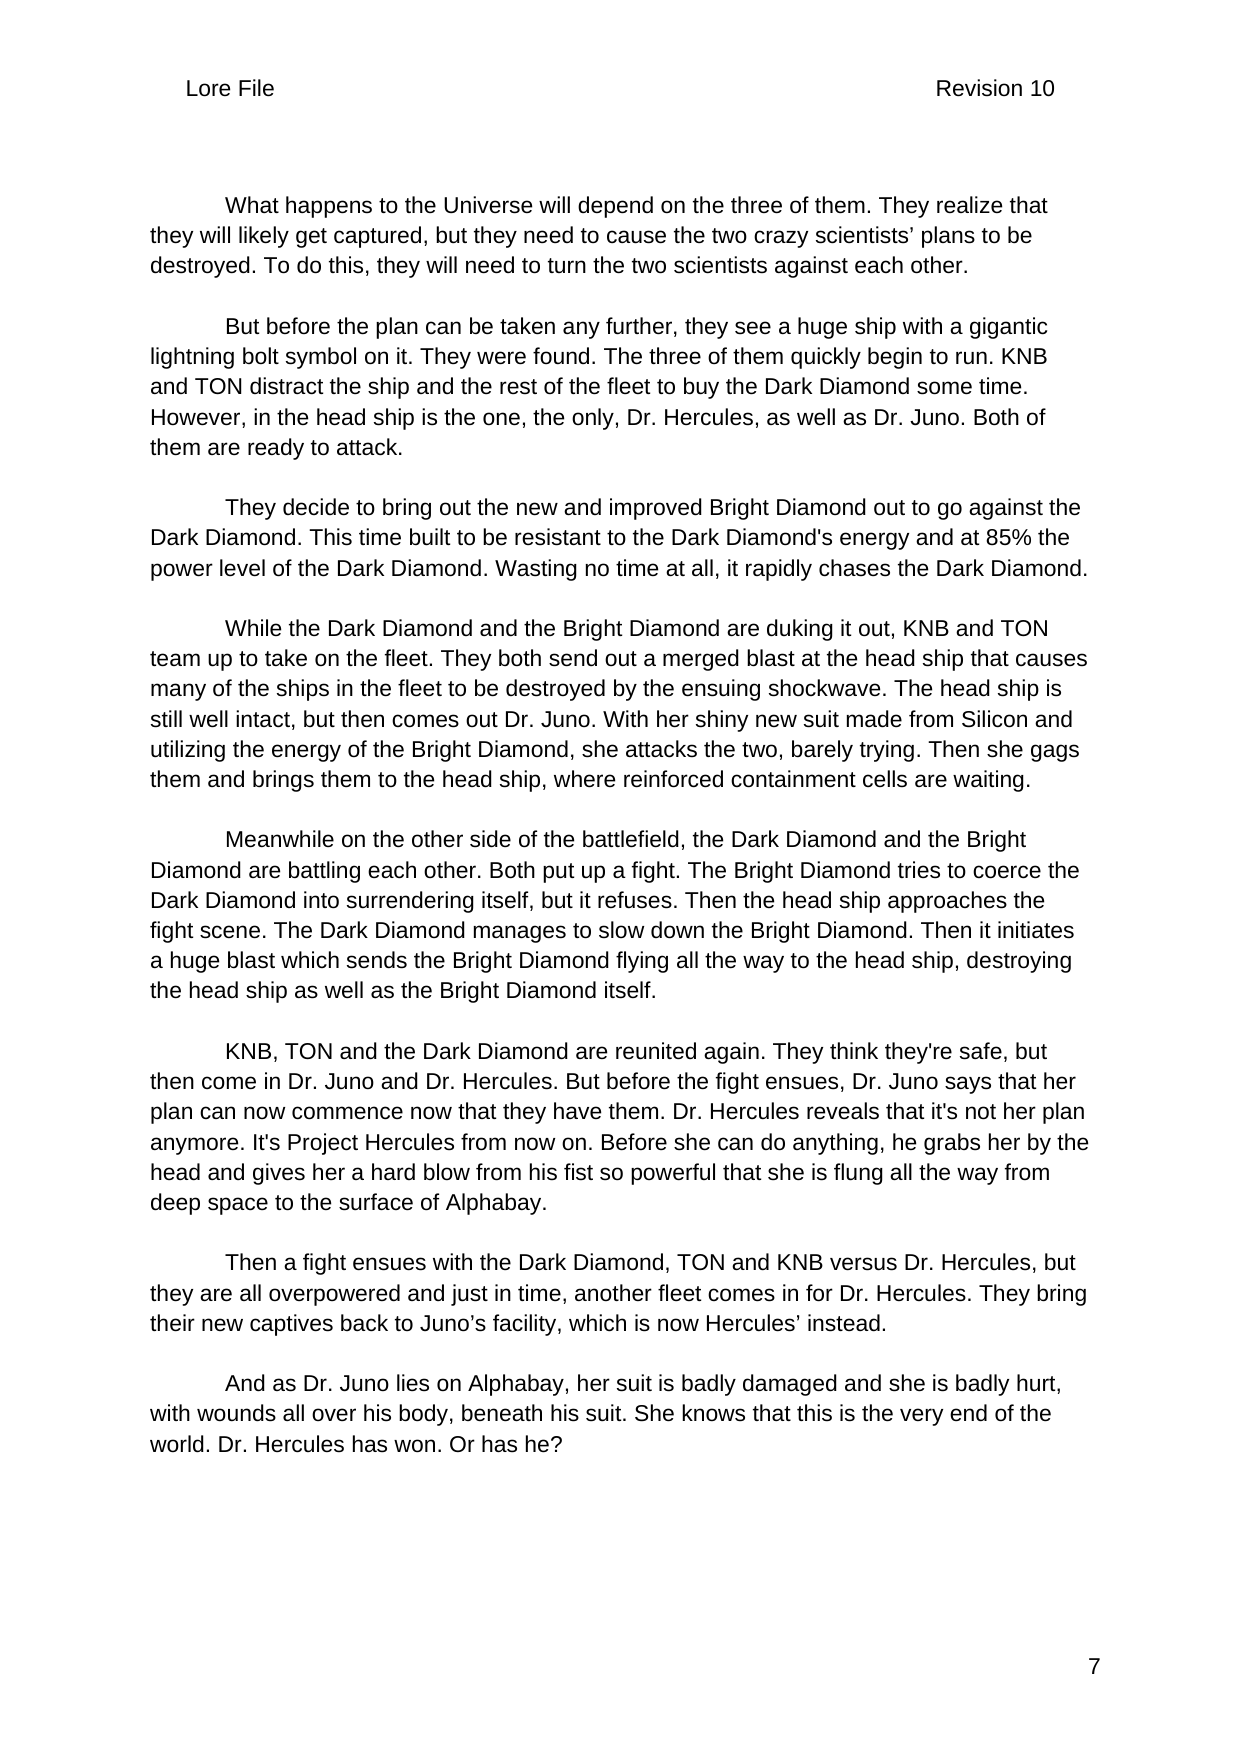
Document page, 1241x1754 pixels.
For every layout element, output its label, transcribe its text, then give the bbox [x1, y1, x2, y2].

text Meanwhile on the other side of the battlefield, the Dark Diamond and the Bright Diamond are battling each other. Both put up a fight. The Bright Diamond tries to coerce the Dark Diamond into surrendering itself, but it refuses. Then the head ship approaches the fight scene. The Dark Diamond manages to slow down the Bright Diamond. Then it initiates a huge blast which sends the Bright Diamond flying all the way to the head ship, destroying the head ship as well as the Bright Diamond itself. [150, 826, 1090, 1004]
text KNB, TON and the Dark Diamond are reunited again. They think they're safe, but then come in Dr. Juno and Dr. Hercules. But before the fight ensues, Dr. Juno says that her plan can now commence now that they have them. Dr. Hercules reveals that it's not her plan anymore. It's Project Hercules from now on. Before she can do anything, he grabs her by the head and gives her a hard blow from his fist so powerful that she is flung all the way from deep space to the surface of Alphabay. [150, 1038, 1090, 1215]
text They decide to bring out the new and improved Bright Diamond out to go against the Dark Diamond. This time built to be resistant to the Dark Diamond's energy and at 85% the power level of the Dark Diamond. Wasting no time at all, it rapidly chases the Dark Diamond. [150, 494, 1090, 581]
text But before the plan can be taken any further, they see a huge ship with a gigantic lightning bolt symbol on it. They were found. The three of them quickly begin to run. KNB and TON distract the ship and the rest of the fleet to buy the Dark Diamond some time. However, in the head ship is the one, the only, Dr. Hercules, as well as Dr. Juno. Both of them are ready to attack. [150, 313, 1090, 460]
text And as Dr. Juno lies on Alphabay, her suit is badly damaged and she is badly hurt, with wounds all over his body, beneath his suit. She knows that this is the very end of the world. Dr. Hercules has won. Or has he? [150, 1370, 1090, 1457]
text What happens to the Universe will depend on the three of them. They realize that they will likely get captured, but they need to cause the two crazy scientists’ plans to be destroyed. To do this, they will need to turn the two scientists against each other. [150, 192, 1090, 279]
text While the Dark Diamond and the Bright Diamond are duking it out, KNB and TON team up to take on the fleet. They both send out a merged blast at the head ship that causes many of the ships in the fleet to be destroyed by the ensuing shockwave. The head ship is still well intact, but then comes out Dr. Juno. With her shiny new suit made from Silicon and utilizing the energy of the Bright Diamond, she attacks the two, barely trying. Then she gags them and brings them to the head ship, where reinforced containment cells are waiting. [150, 615, 1090, 792]
text Then a fight ensues with the Dark Diamond, TON and KNB versus Dr. Hercules, but they are all overpowered and just in time, another fleet comes in for Dr. Hercules. They bring their new captives back to Juno’s facility, which is now Hercules’ instead. [150, 1249, 1090, 1336]
